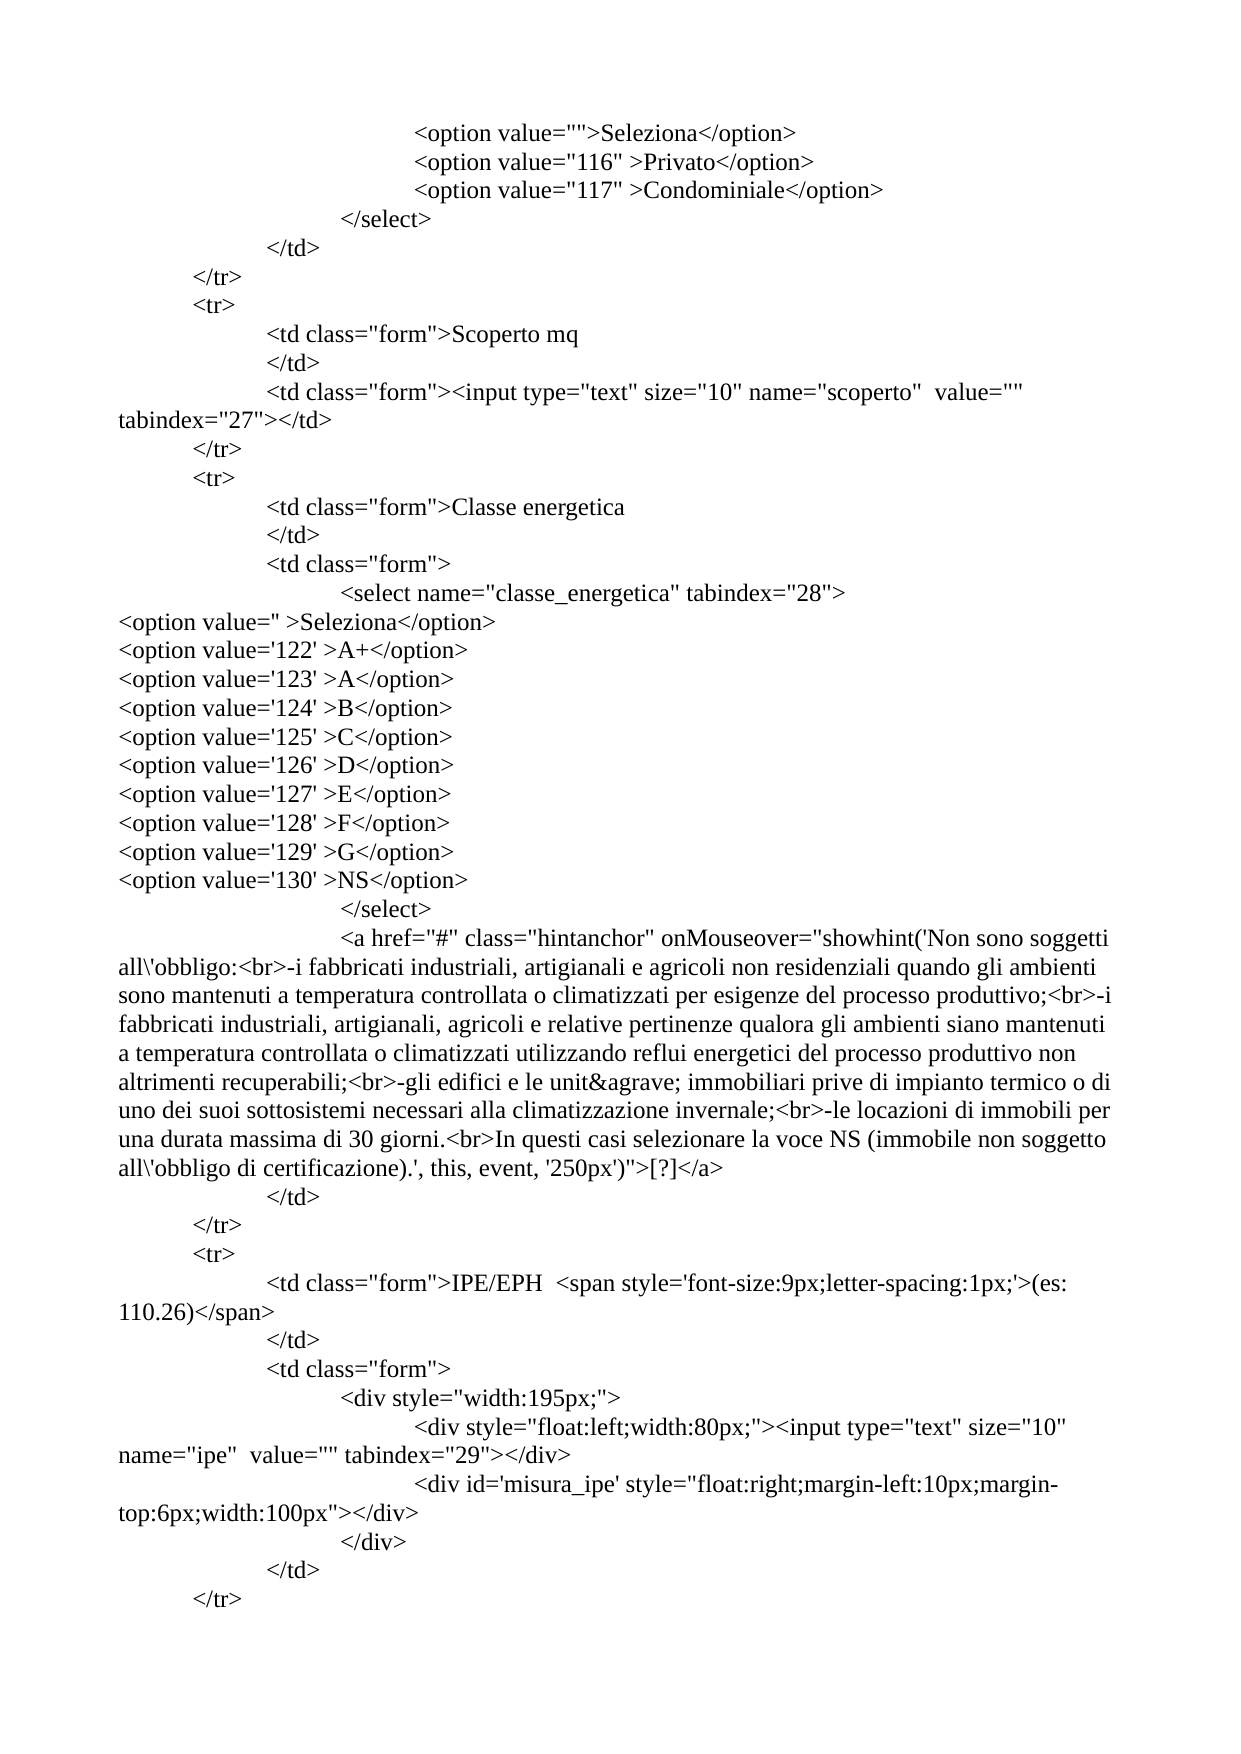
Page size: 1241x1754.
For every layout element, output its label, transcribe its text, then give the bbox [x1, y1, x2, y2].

text <option value="">Seleziona</option> <option value="116" >Privato</option> <option value="117" >Condominiale</option> </select> </td> </tr> <tr> <td class="form">Scoperto mq </td> <td class="form"><input type="text" size="10" name="scoperto" value="" tabindex="27"></td> </tr> <tr> <td class="form">Classe energetica </td> <td class="form"> <select name="classe_energetica" tabindex="28"> <option value='' >Seleziona</option> <option value='122' >A+</option> <option value='123' >A</option> <option value='124' >B</option> <option value='125' >C</option> <option value='126' >D</option> <option value='127' >E</option> <option value='128' >F</option> <option value='129' >G</option> <option value='130' >NS</option> </select> <a href="#" class="hintanchor" onMouseover="showhint('Non sono soggetti all\'obbligo:<br>-i fabbricati industriali, artigianali e agricoli non residenziali quando gli ambienti sono mantenuti a temperatura controllata o climatizzati per esigenze del processo produttivo;<br>-i fabbricati industriali, artigianali, agricoli e relative pertinenze qualora gli ambienti siano mantenuti a temperatura controllata o climatizzati utilizzando reflui energetici del processo produttivo non altrimenti recuperabili;<br>-gli edifici e le unit&agrave; immobiliari prive di impianto termico o di uno dei suoi sottosistemi necessari alla climatizzazione invernale;<br>-le locazioni di immobili per una durata massima di 30 giorni.<br>In questi casi selezionare la voce NS (immobile non soggetto all\'obbligo di certificazione).', this, event, '250px')">[?]</a> </td> </tr> <tr> <td class="form">IPE/EPH <span style='font-size:9px;letter-spacing:1px;'>(es: 110.26)</span> </td> <td class="form"> <div style="width:195px;"> <div style="float:left;width:80px;"><input type="text" size="10" name="ipe" value="" tabindex="29"></div> <div id='misura_ipe' style="float:right;margin-left:10px;margin-top:6px;width:100px"></div> </div> </td> </tr> [118, 118, 1122, 1613]
